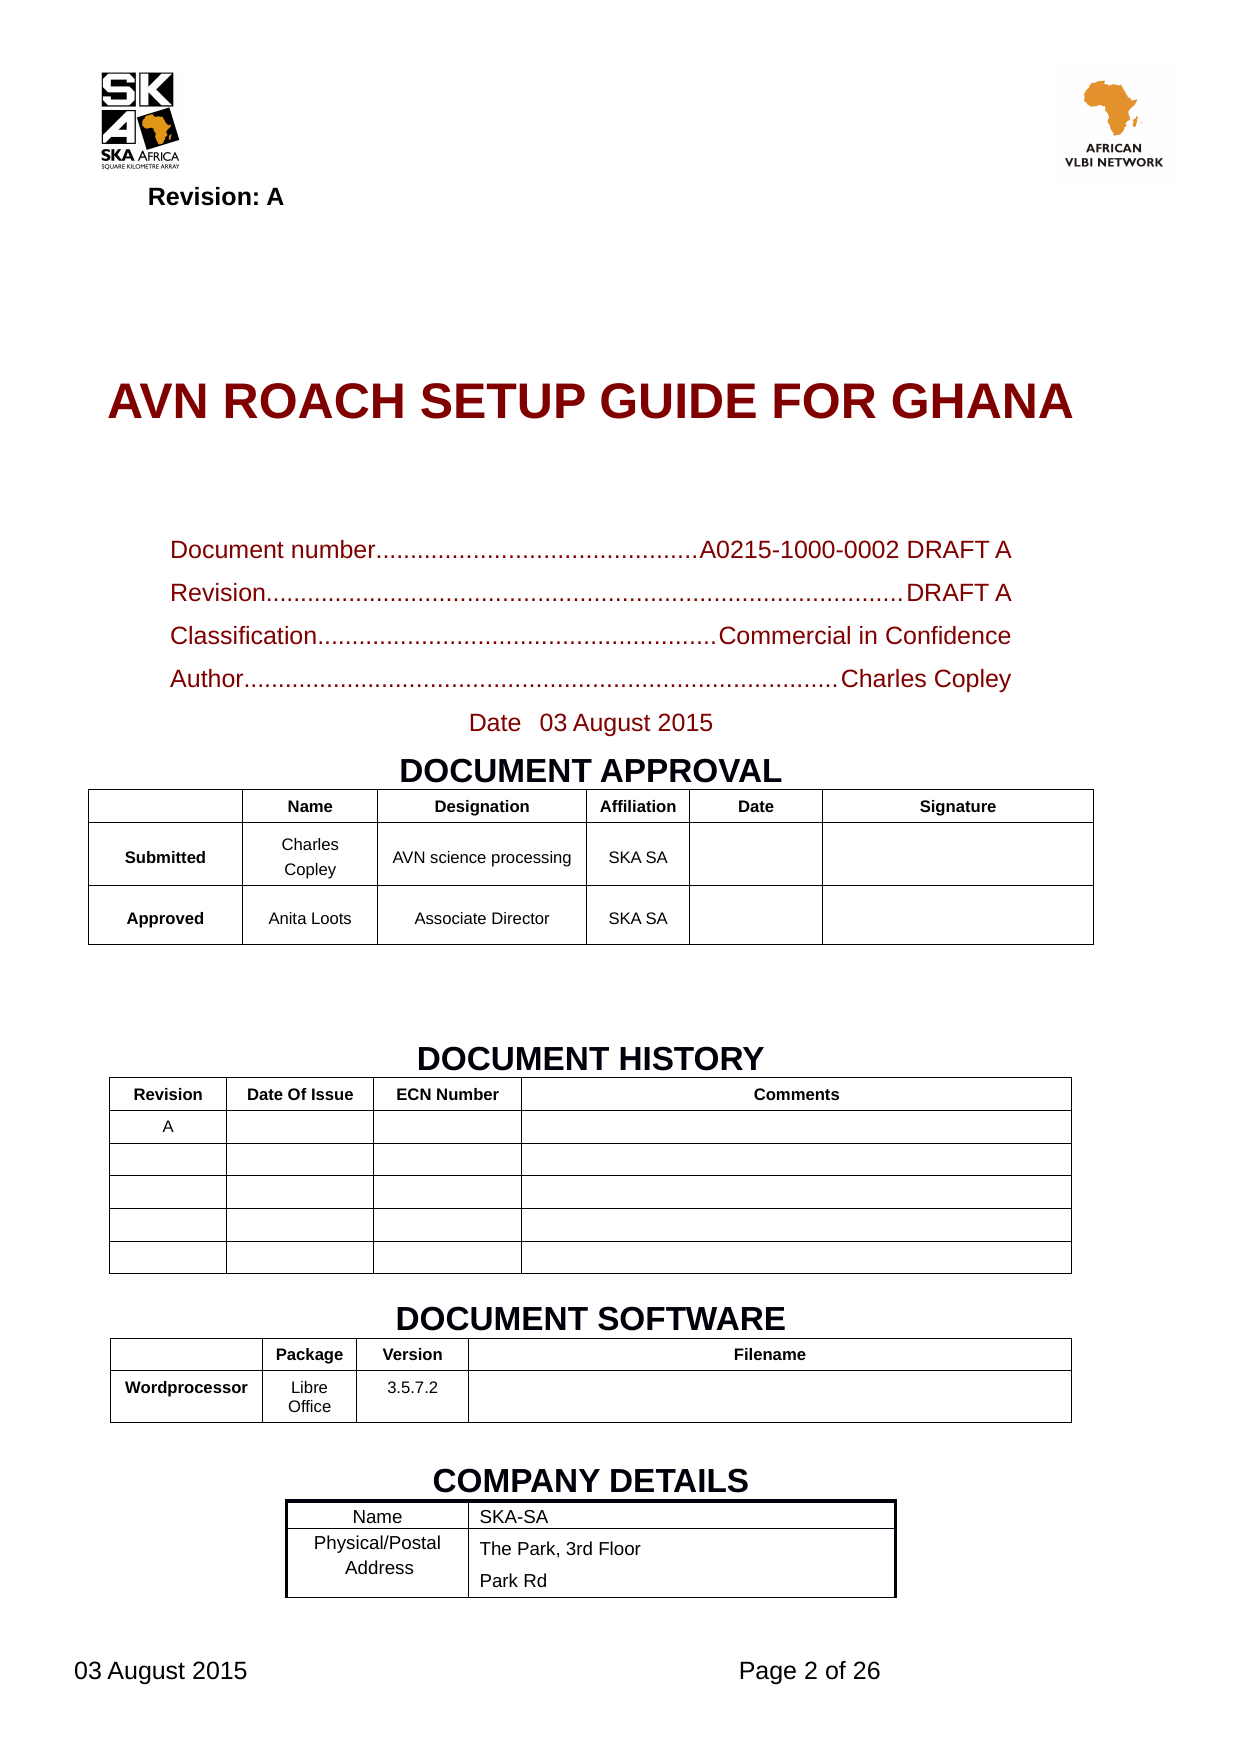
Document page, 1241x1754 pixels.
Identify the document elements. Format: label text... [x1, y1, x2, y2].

picture [1051, 61, 1177, 186]
table_cell SKA SA [587, 886, 689, 944]
table_cell [469, 1371, 1071, 1422]
table_header Name [288, 1503, 468, 1527]
table_cell The Park, 3rd Floor Park Rd [469, 1529, 894, 1597]
table_cell [823, 886, 1093, 944]
table_cell Wordprocessor [111, 1371, 262, 1422]
table_cell [227, 1242, 373, 1273]
table_header [89, 790, 242, 822]
table_cell [110, 1242, 226, 1273]
table_header Package [263, 1339, 356, 1370]
table_header Revision [110, 1078, 226, 1110]
table_cell [374, 1111, 521, 1142]
table_cell [227, 1111, 373, 1142]
table_cell Libre Office [263, 1371, 356, 1422]
table_cell Submitted [89, 823, 242, 885]
table_cell [110, 1176, 226, 1208]
table_header Name [243, 790, 377, 822]
table_cell Associate Director [378, 886, 586, 944]
table_header ECN Number [374, 1078, 521, 1110]
table_header Affiliation [587, 790, 689, 822]
table_cell [823, 823, 1093, 885]
table_cell [690, 823, 822, 885]
table_cell [227, 1176, 373, 1208]
table_cell [374, 1176, 521, 1208]
table_cell Anita Loots [243, 886, 377, 944]
text DOCUMENT HISTORY [74, 1038, 1108, 1077]
table_cell [227, 1209, 373, 1241]
picture [98, 70, 183, 172]
table_cell [110, 1209, 226, 1241]
table_cell [374, 1209, 521, 1241]
table_cell [690, 886, 822, 944]
text DOCUMENT SOFTWARE [74, 1299, 1108, 1338]
table_cell Physical/Postal Address [288, 1529, 468, 1597]
table_cell Charles Copley [243, 823, 377, 885]
table_cell [522, 1176, 1071, 1208]
text avn roach setup guide FOR GHANA [74, 372, 1108, 429]
table_cell SKA SA [587, 823, 689, 885]
table_header Designation [378, 790, 586, 822]
table_cell 3.5.7.2 [357, 1371, 468, 1422]
table_header Date [690, 790, 822, 822]
table_header Signature [823, 790, 1093, 822]
table_header Comments [522, 1078, 1071, 1110]
table_cell [374, 1144, 521, 1175]
table_header Date Of Issue [227, 1078, 373, 1110]
table_cell A [110, 1111, 226, 1142]
table_cell [227, 1144, 373, 1175]
table_header [111, 1339, 262, 1370]
table_cell AVN science processing [378, 823, 586, 885]
table_cell [522, 1209, 1071, 1241]
table_header Filename [469, 1339, 1071, 1370]
table_header SKA-SA [469, 1503, 894, 1527]
table_cell [374, 1242, 521, 1273]
table_cell [110, 1144, 226, 1175]
text Document number A0215-1000-0002 DRAFT A Revision DRAFT A Classification Commercial in Confidence Author Charles Copley Date 03 August 2015 [74, 535, 1108, 736]
table_cell Approved [89, 886, 242, 944]
text COMPANY DETAILS [74, 1461, 1108, 1499]
table_header Version [357, 1339, 468, 1370]
table_cell [522, 1144, 1071, 1175]
table_cell [522, 1111, 1071, 1142]
table_cell [522, 1242, 1071, 1273]
text DOCUMENT APPROVAL [74, 751, 1108, 789]
